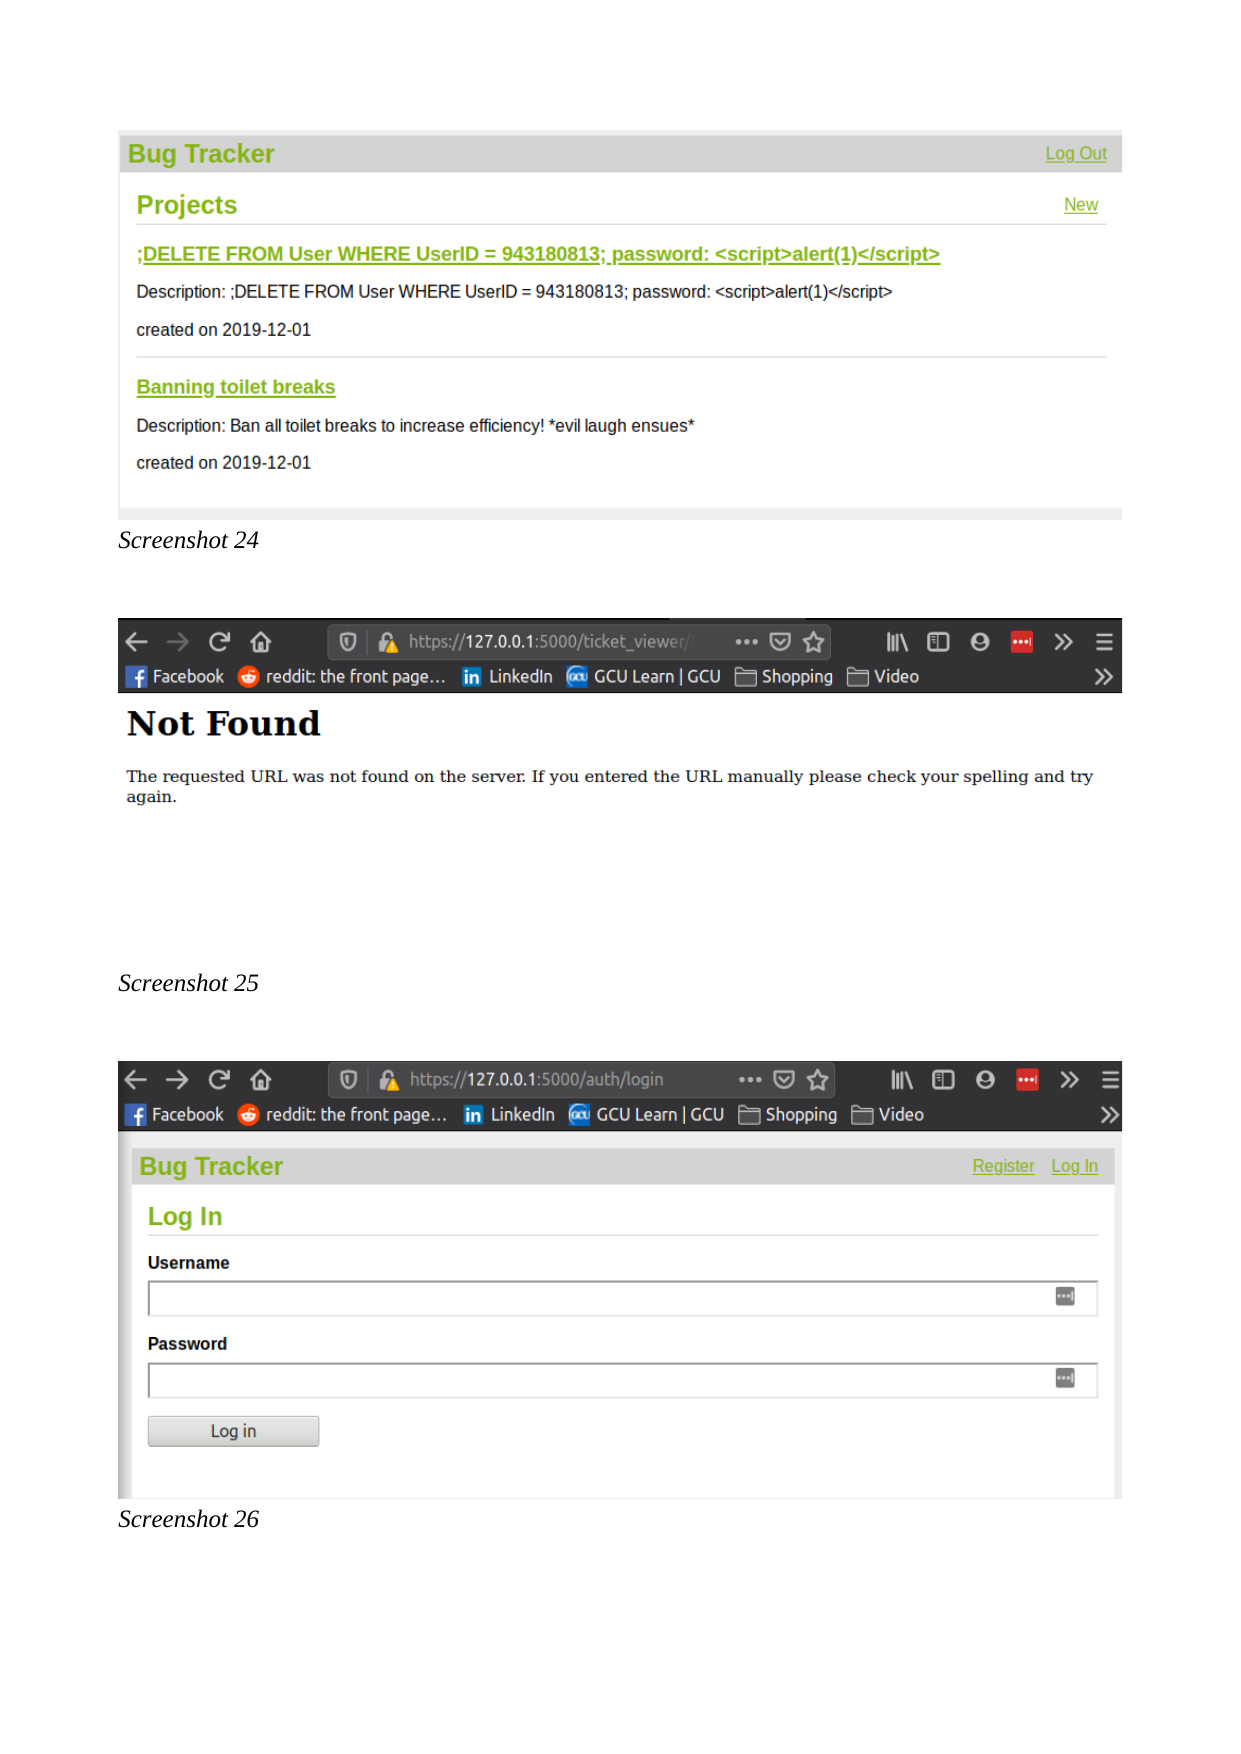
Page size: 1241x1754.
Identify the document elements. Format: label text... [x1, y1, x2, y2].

picture [118, 618, 1123, 963]
picture [118, 1061, 1123, 1499]
text Screenshot 26 [118, 1499, 1122, 1533]
text Screenshot 24 [118, 520, 1122, 554]
picture [118, 130, 1123, 520]
text Screenshot 25 [118, 963, 1122, 997]
